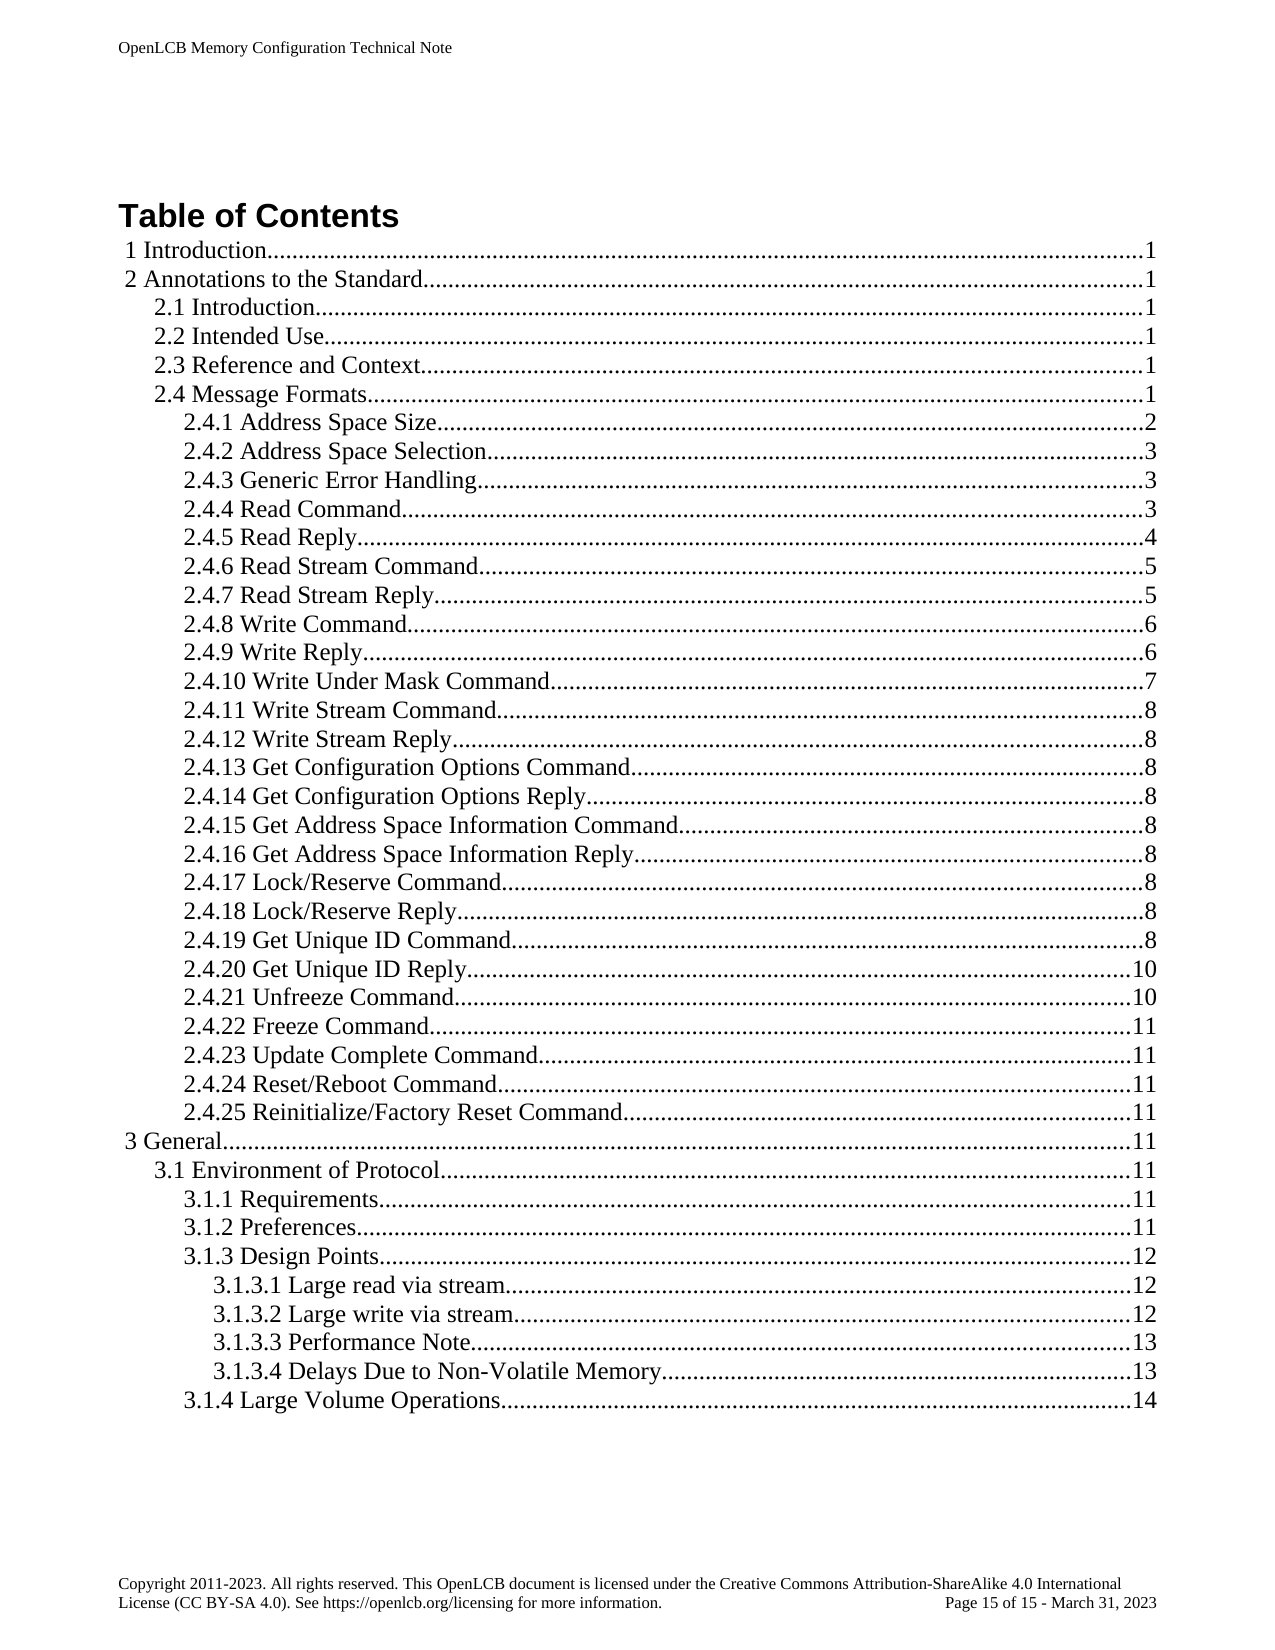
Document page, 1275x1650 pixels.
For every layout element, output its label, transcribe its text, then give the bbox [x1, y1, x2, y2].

text 2.2 Intended Use 1 [148, 321, 1157, 350]
text 3.1 Environment of Protocol 11 [148, 1155, 1157, 1184]
text 2.4.15 Get Address Space Information Command 8 [177, 810, 1157, 839]
text 3.1.3.2 Large write via stream 12 [207, 1299, 1157, 1327]
subtitle Table of Contents [118, 196, 1157, 235]
text 2.3 Reference and Context 1 [148, 350, 1157, 379]
text 2.4.23 Update Complete Command 11 [177, 1040, 1157, 1069]
text 2.4.9 Write Reply 6 [177, 637, 1157, 666]
text 2.4.22 Freeze Command 11 [177, 1011, 1157, 1040]
text 2 Annotations to the Standard 1 [118, 264, 1157, 292]
text 2.4.7 Read Stream Reply 5 [177, 580, 1157, 609]
text 3.1.3.3 Performance Note 13 [207, 1327, 1157, 1356]
text 3.1.3 Design Points 12 [177, 1241, 1157, 1270]
text 2.4.19 Get Unique ID Command 8 [177, 925, 1157, 954]
text 1 Introduction 1 [118, 235, 1157, 264]
text 2.4.18 Lock/Reserve Reply 8 [177, 896, 1157, 925]
text 2.4.16 Get Address Space Information Reply 8 [177, 839, 1157, 867]
text 2.4.4 Read Command 3 [177, 494, 1157, 522]
text 3.1.1 Requirements 11 [177, 1184, 1157, 1212]
text 2.4.6 Read Stream Command 5 [177, 551, 1157, 580]
text 2.4.21 Unfreeze Command 10 [177, 982, 1157, 1011]
text 2.4 Message Formats 1 [148, 379, 1157, 407]
text 2.4.20 Get Unique ID Reply 10 [177, 954, 1157, 982]
text 2.4.24 Reset/Reboot Command 11 [177, 1069, 1157, 1097]
text 2.4.8 Write Command 6 [177, 609, 1157, 637]
text 2.4.3 Generic Error Handling 3 [177, 465, 1157, 494]
text 3.1.3.1 Large read via stream 12 [207, 1270, 1157, 1299]
text 2.4.11 Write Stream Command 8 [177, 695, 1157, 724]
text 2.1 Introduction 1 [148, 292, 1157, 321]
text 2.4.12 Write Stream Reply 8 [177, 724, 1157, 752]
text 2.4.2 Address Space Selection 3 [177, 436, 1157, 465]
text 2.4.14 Get Configuration Options Reply 8 [177, 781, 1157, 810]
text 2.4.17 Lock/Reserve Command 8 [177, 867, 1157, 896]
text 2.4.5 Read Reply 4 [177, 522, 1157, 551]
text 3.1.2 Preferences 11 [177, 1212, 1157, 1241]
text 3.1.3.4 Delays Due to Non-Volatile Memory 13 [207, 1356, 1157, 1385]
text 2.4.25 Reinitialize/Factory Reset Command 11 [177, 1097, 1157, 1126]
text 3 General 11 [118, 1126, 1157, 1155]
text 2.4.10 Write Under Mask Command 7 [177, 666, 1157, 695]
text 2.4.1 Address Space Size 2 [177, 407, 1157, 436]
text 2.4.13 Get Configuration Options Command 8 [177, 752, 1157, 781]
text 3.1.4 Large Volume Operations 14 [177, 1385, 1157, 1414]
